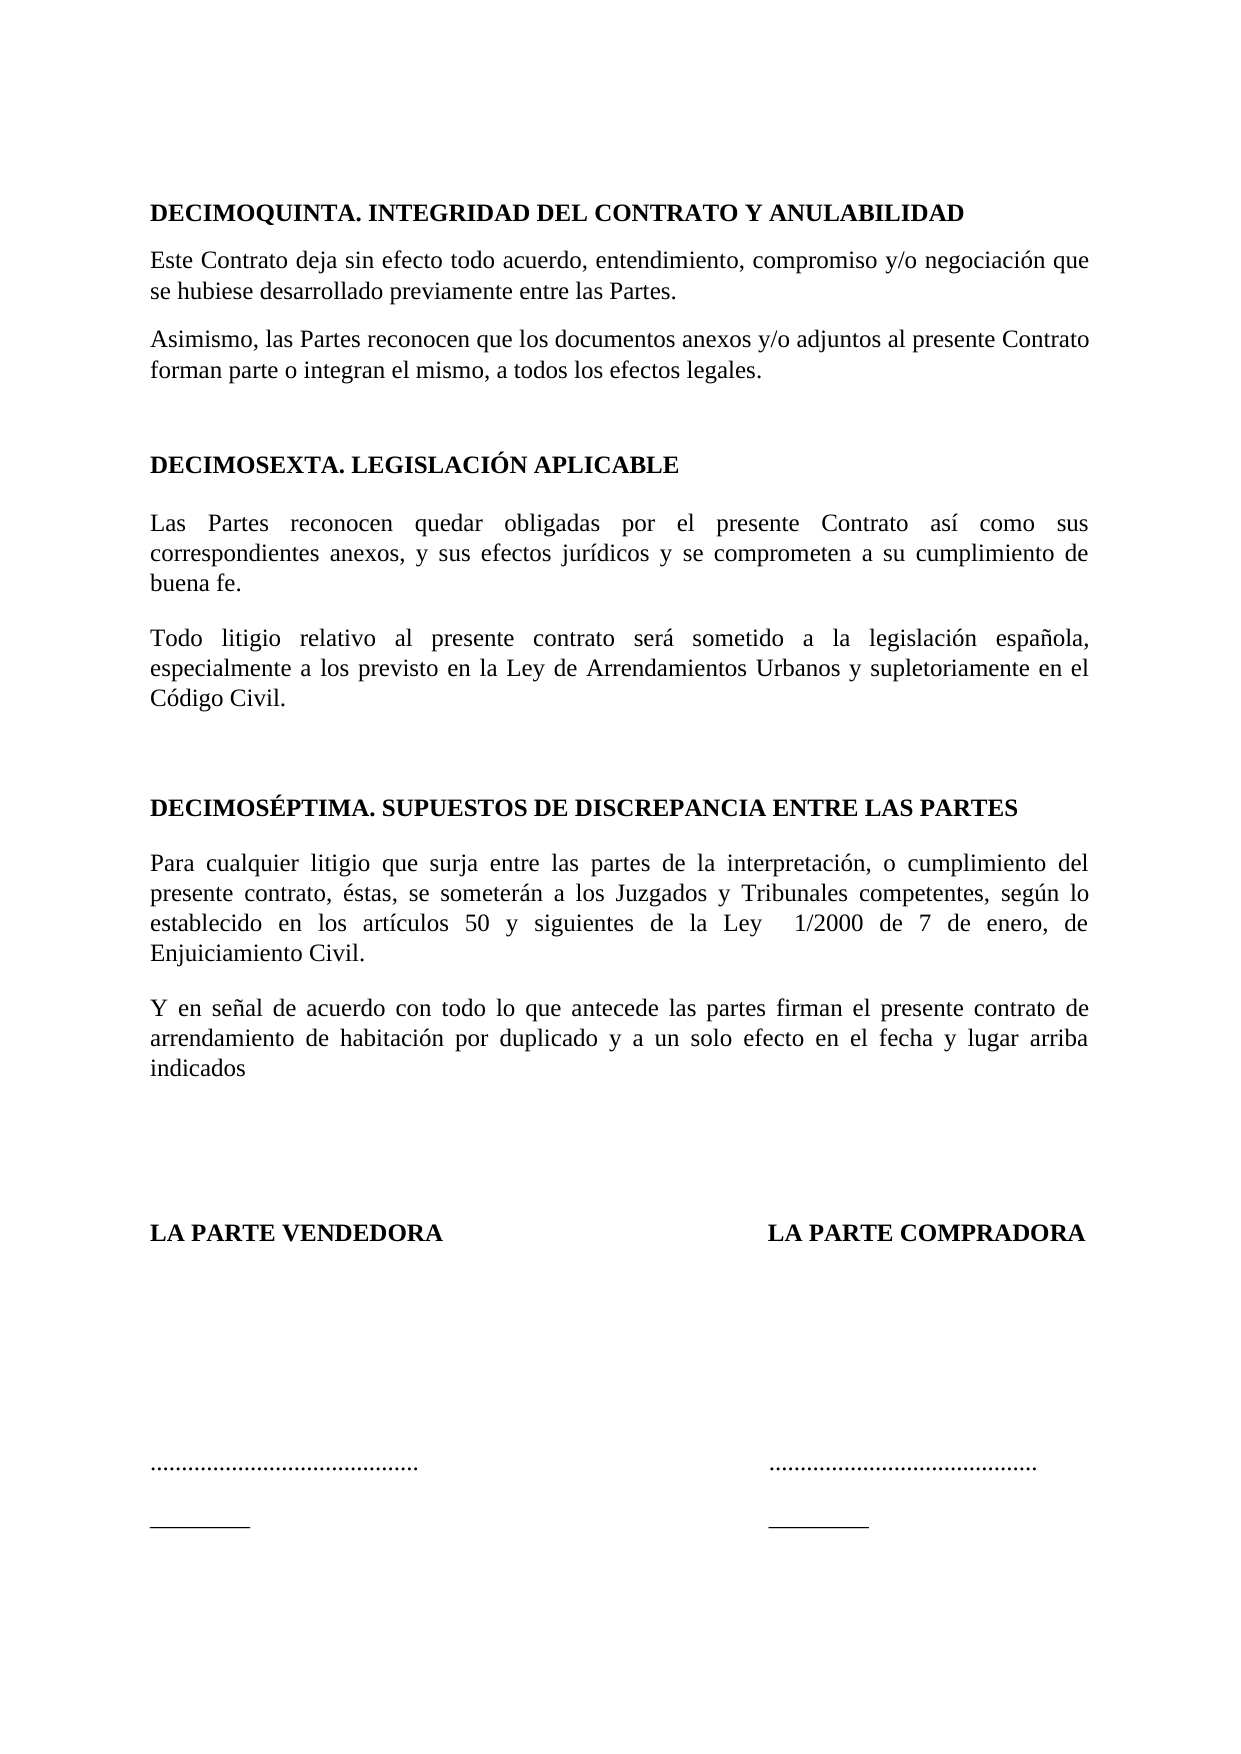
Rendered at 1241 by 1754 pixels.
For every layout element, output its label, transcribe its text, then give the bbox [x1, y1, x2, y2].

text Asimismo, las Partes reconocen que los documentos anexos y/o adjuntos al presente Contrato forman parte o integran el mismo, a todos los efectos legales. [150, 324, 1090, 384]
text Las Partes reconocen quedar obligadas por el presente Contrato así como sus correspondientes anexos, y sus efectos jurídicos y se comprometen a su cumplimiento de buena fe. [150, 507, 1090, 597]
text Para cualquier litigio que surja entre las partes de la interpretación, o cumplimiento del presente contrato, éstas, se someterán a los Juzgados y Tribunales competentes, según lo establecido en los artículos 50 y siguientes de la Ley 1/2000 de 7 de enero, de Enjuiciamiento Civil. [150, 847, 1090, 967]
text DECIMOSEXTA. LEGISLACIÓN APLICABLE [150, 451, 1090, 479]
text DECIMOSÉPTIMA. SUPUESTOS DE DISCREPANCIA ENTRE LAS PARTES [150, 792, 1090, 822]
text LA PARTE VENDEDORA LA PARTE COMPRADORA [150, 1217, 1090, 1247]
text ________ ________ [150, 1500, 1090, 1530]
text Todo litigio relativo al presente contrato será sometido a la legislación española, especialmente a los previsto en la Ley de Arrendamientos Urbanos y supletoriamente en el Código Civil. [150, 622, 1090, 712]
text Y en señal de acuerdo con todo lo que antecede las partes firman el presente contrato de arrendamiento de habitación por duplicado y a un solo efecto en el fecha y lugar arriba indicados [150, 992, 1090, 1082]
text DECIMOQUINTA. INTEGRIDAD DEL CONTRATO Y ANULABILIDAD [150, 198, 1090, 226]
text ........................................... ........................................... [150, 1357, 1090, 1475]
text Este Contrato deja sin efecto todo acuerdo, entendimiento, compromiso y/o negociación que se hubiese desarrollado previamente entre las Partes. [150, 245, 1090, 305]
